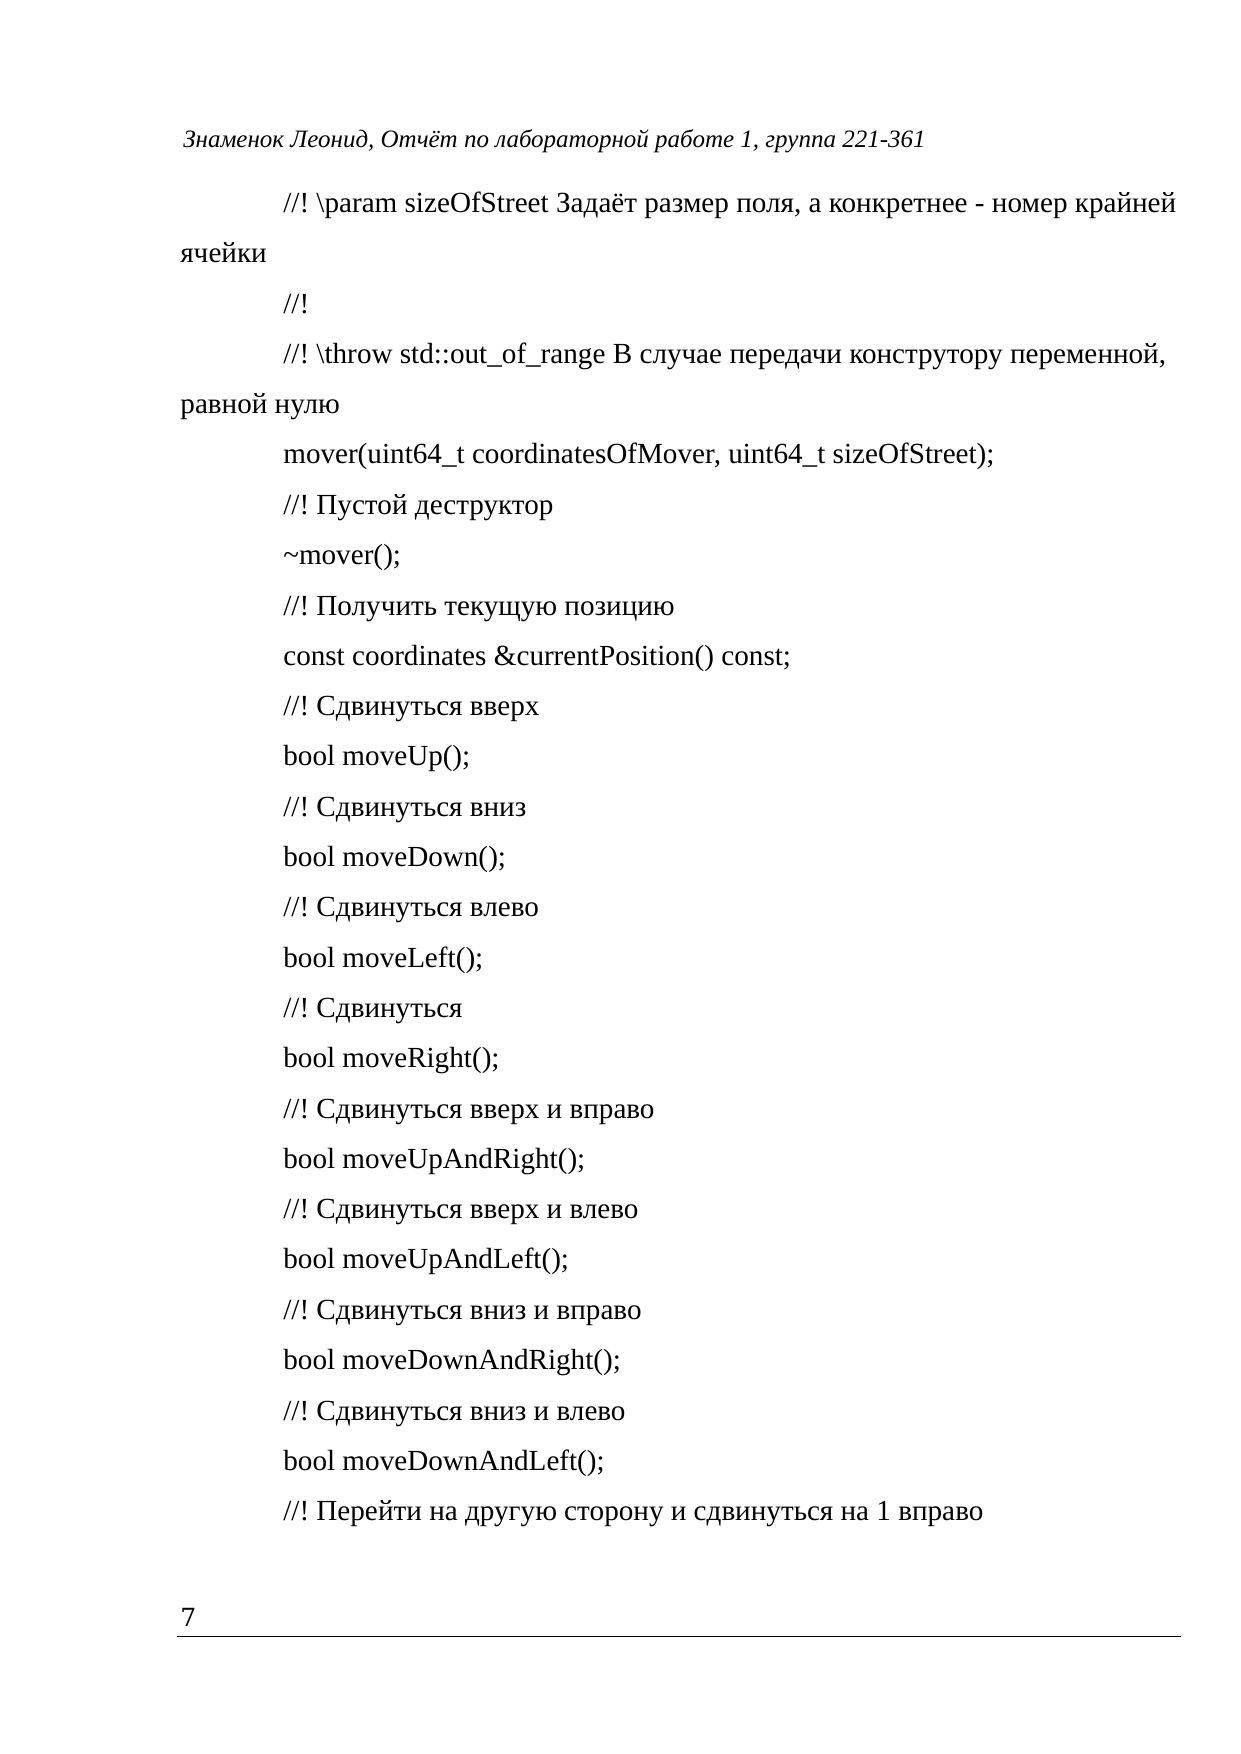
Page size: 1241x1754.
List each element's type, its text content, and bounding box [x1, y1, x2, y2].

text bool moveUpAndLeft(); [180, 1242, 1178, 1275]
text //! Сдвинуться вверх [180, 688, 1178, 722]
text //! \param sizeOfStreet Задаёт размер поля, а конкретнее - номер крайней ячейки [180, 185, 1178, 269]
text mover(uint64_t coordinatesOfMover, uint64_t sizeOfStreet); [180, 437, 1178, 470]
text bool moveDownAndLeft(); [180, 1443, 1178, 1476]
text //! Сдвинуться вверх и влево [180, 1191, 1178, 1225]
text //! \throw std::out_of_range В случае передачи конструтору переменной, равной нулю [180, 336, 1178, 420]
text bool moveUp(); [180, 738, 1178, 772]
text //! Сдвинуться вниз и вправо [180, 1292, 1178, 1326]
text const coordinates &currentPosition() const; [180, 638, 1178, 671]
text bool moveRight(); [180, 1040, 1178, 1074]
text //! Перейти на другую сторону и сдвинуться на 1 вправо [180, 1493, 1178, 1527]
text bool moveDown(); [180, 839, 1178, 873]
text //! Сдвинуться вниз и влево [180, 1393, 1178, 1426]
text ~mover(); [180, 537, 1178, 571]
text //! Получить текущую позицию [180, 588, 1178, 621]
text bool moveLeft(); [180, 940, 1178, 973]
text //! [180, 286, 1178, 319]
text //! Сдвинуться влево [180, 889, 1178, 923]
text //! Сдвинуться [180, 990, 1178, 1024]
text //! Сдвинуться вверх и вправо [180, 1091, 1178, 1124]
text bool moveUpAndRight(); [180, 1141, 1178, 1174]
text //! Пустой деструктор [180, 487, 1178, 521]
text //! Сдвинуться вниз [180, 789, 1178, 822]
text bool moveDownAndRight(); [180, 1342, 1178, 1376]
